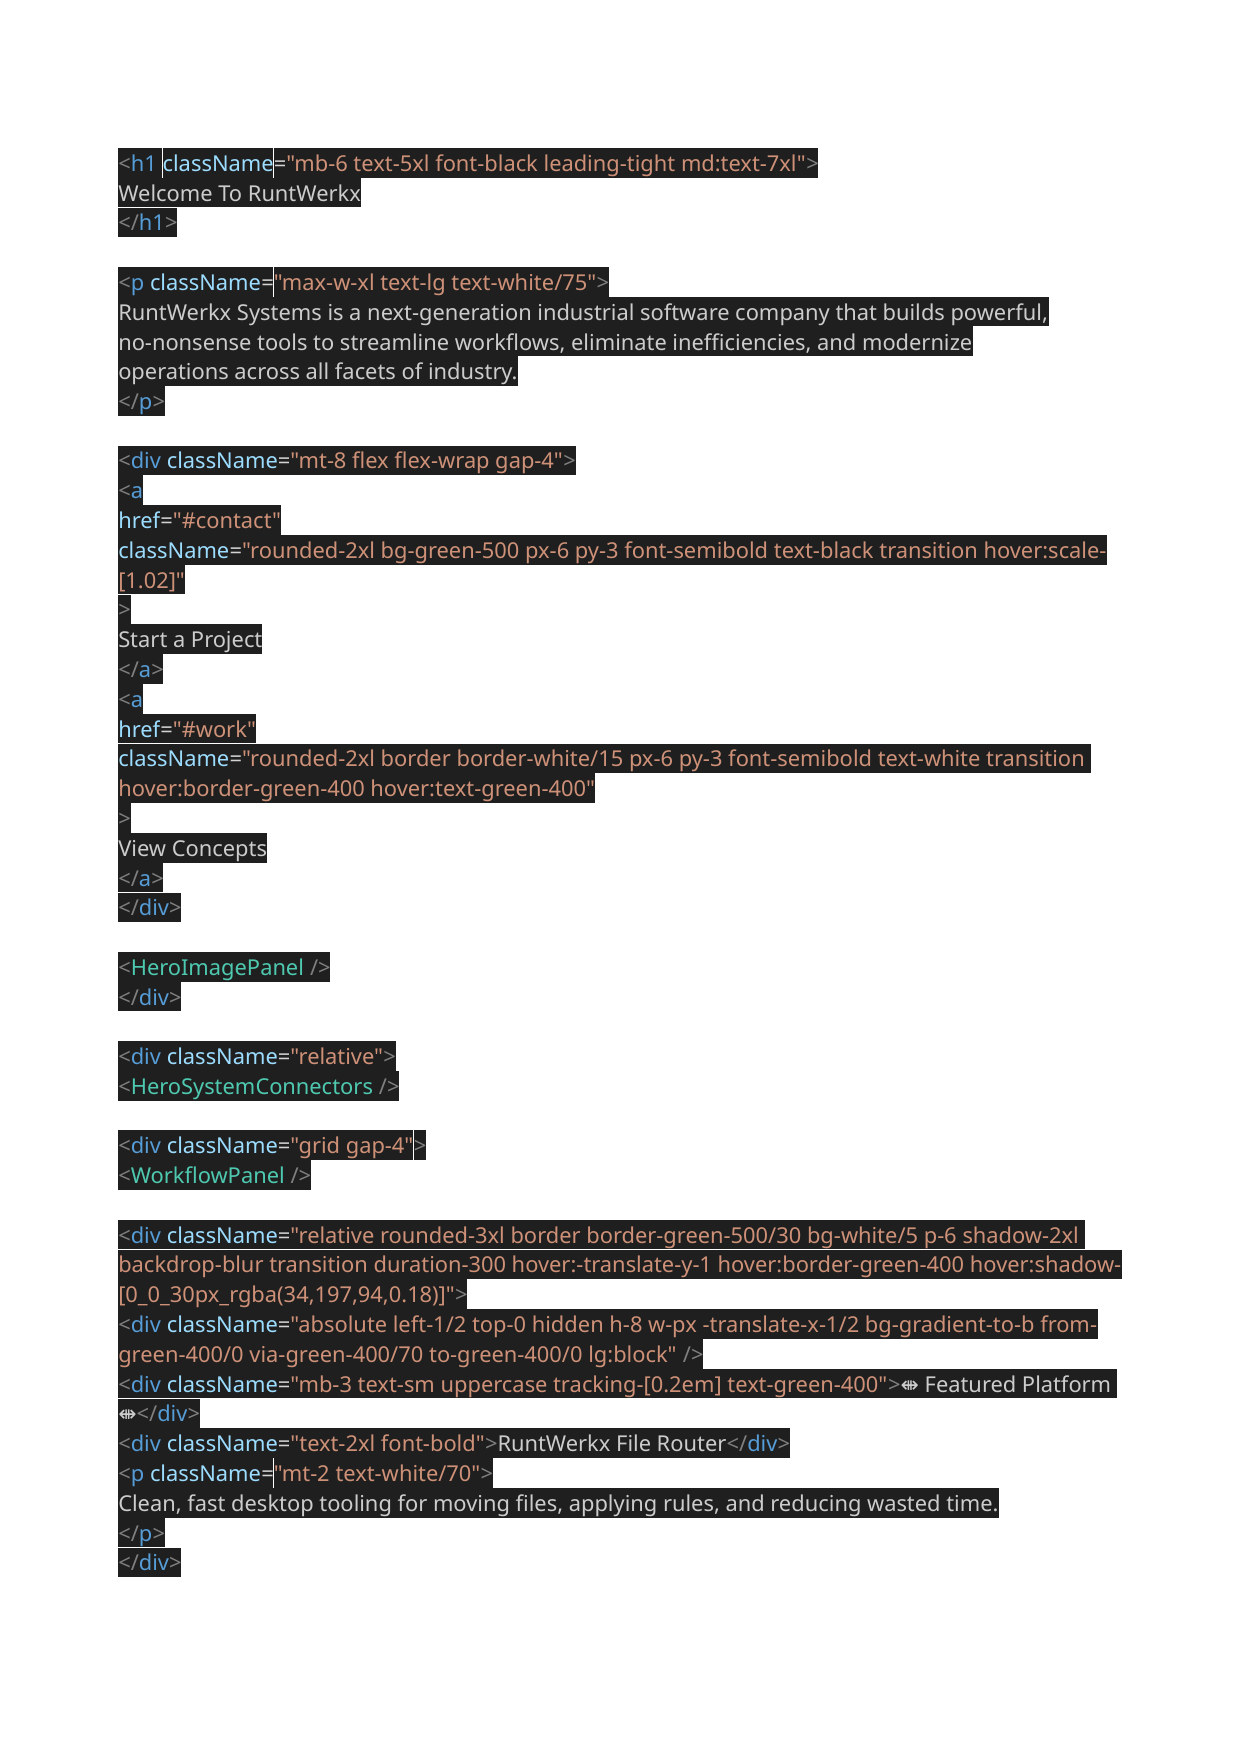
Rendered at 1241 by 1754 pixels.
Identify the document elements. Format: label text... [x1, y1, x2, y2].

text RuntWerkx Systems is a next-generation industrial software company that builds powerful, [118, 297, 1122, 326]
text > [118, 803, 1122, 833]
text <p className="max-w-xl text-lg text-white/75"> [118, 267, 1122, 297]
text href="#contact" [118, 505, 1122, 535]
text </p> [118, 386, 1122, 416]
text <a [118, 475, 1122, 505]
text operations across all facets of industry. [118, 356, 1122, 386]
text </a> [118, 863, 1122, 892]
text <div className="grid gap-4"> [118, 1130, 1122, 1160]
text <div className="relative"> [118, 1041, 1122, 1071]
text <a [118, 684, 1122, 714]
text <p className="mt-2 text-white/70"> [118, 1458, 1122, 1488]
text className="rounded-2xl border border-white/15 px-6 py-3 font-semibold text-white transition hover:border-green-400 hover:text-green-400" [118, 743, 1122, 803]
text <HeroSystemConnectors /> [118, 1071, 1122, 1101]
text no-nonsense tools to streamline workflows, eliminate inefficiencies, and modernize [118, 326, 1122, 356]
text Welcome To RuntWerkx [118, 178, 1122, 207]
text Start a Project [118, 624, 1122, 654]
text </div> [118, 982, 1122, 1011]
text </h1> [118, 207, 1122, 237]
text <div className="mt-8 flex flex-wrap gap-4"> [118, 446, 1122, 475]
text href="#work" [118, 714, 1122, 743]
text </a> [118, 654, 1122, 684]
text </div> [118, 1547, 1122, 1577]
text </div> [118, 892, 1122, 922]
text <div className="absolute left-1/2 top-0 hidden h-8 w-px -translate-x-1/2 bg-gradient-to-b from-green-400/0 via-green-400/70 to-green-400/0 lg:block" /> [118, 1309, 1122, 1369]
text <HeroImagePanel /> [118, 952, 1122, 982]
text </p> [118, 1518, 1122, 1547]
text <div className="relative rounded-3xl border border-green-500/30 bg-white/5 p-6 shadow-2xl backdrop-blur transition duration-300 hover:-translate-y-1 hover:border-green-400 hover:shadow-[0_0_30px_rgba(34,197,94,0.18)]"> [118, 1220, 1122, 1309]
text className="rounded-2xl bg-green-500 px-6 py-3 font-semibold text-black transition hover:scale-[1.02]" [118, 535, 1122, 594]
text View Concepts [118, 833, 1122, 863]
text <WorkflowPanel /> [118, 1160, 1122, 1190]
text <div className="text-2xl font-bold">RuntWerkx File Router</div> [118, 1428, 1122, 1458]
text <h1 className="mb-6 text-5xl font-black leading-tight md:text-7xl"> [118, 148, 1122, 178]
text > [118, 594, 1122, 624]
text Clean, fast desktop tooling for moving files, applying rules, and reducing wasted time. [118, 1488, 1122, 1518]
text <div className="mb-3 text-sm uppercase tracking-[0.2em] text-green-400">⇼ Featured Platform ⇼</div> [118, 1369, 1122, 1428]
